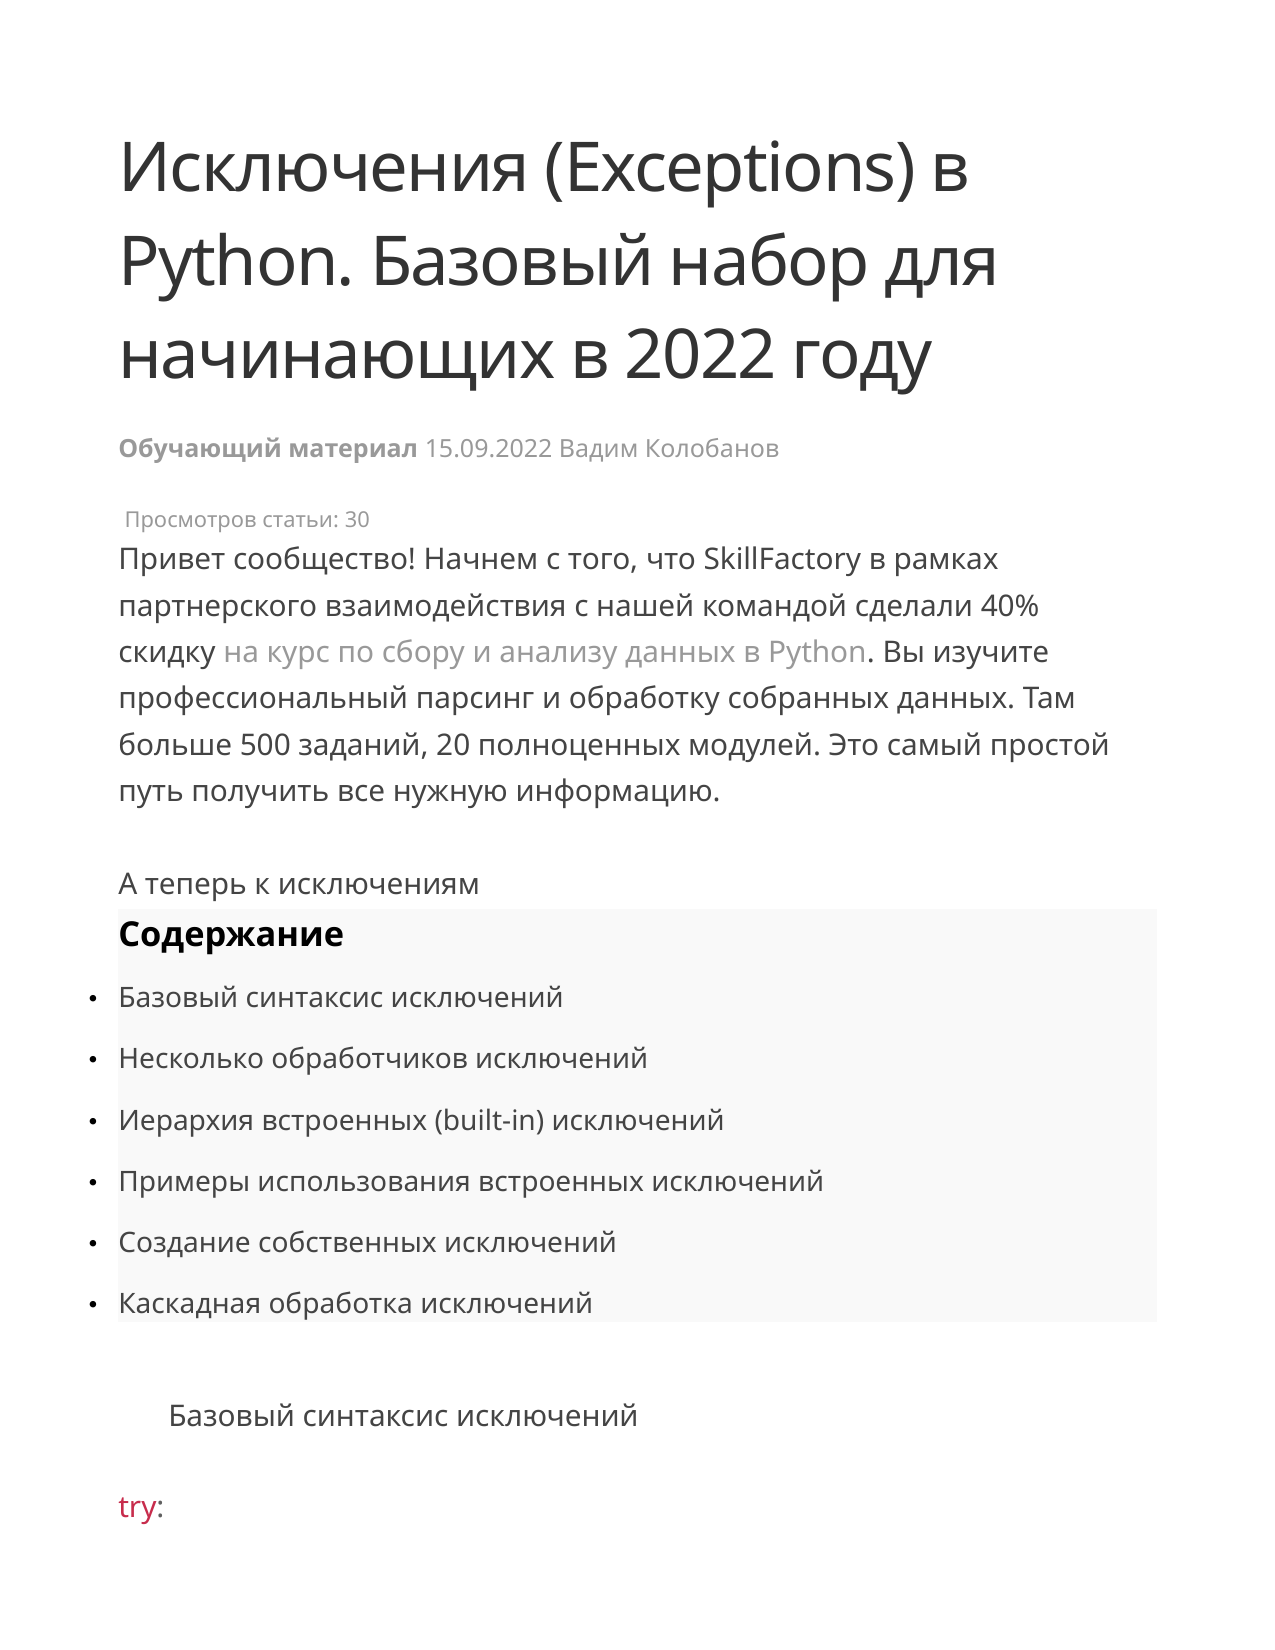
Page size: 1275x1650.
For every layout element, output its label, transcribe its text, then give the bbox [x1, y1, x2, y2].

text Привет сообщество! Начнем с того, что SkillFactory в рамках партнерского взаимодействия с нашей командой сделали 40% скидку на курс по сбору и анализу данных в Python. Вы изучите профессиональный парсинг и обработку собранных данных. Там больше 500 заданий, 20 полноценных модулей. Это самый простой путь получить все нужную информацию. А теперь к исключениям [118, 538, 1157, 903]
text Содержание [118, 909, 1157, 956]
text try: [118, 1485, 1157, 1526]
list Каскадная обработка исключений [118, 1283, 1157, 1322]
list Создание собственных исключений [118, 1222, 1157, 1261]
text 0 [118, 469, 1157, 503]
text Обучающий материал 15.09.2022 Вадим Колобанов [118, 430, 1141, 464]
subtitle Базовый синтаксис исключений [168, 1395, 1107, 1435]
list Примеры использования встроенных исключений [118, 1161, 1157, 1199]
text Просмотров статьи: 30 [118, 503, 1157, 533]
list Базовый синтаксис исключений [118, 977, 1157, 1016]
list Иерархия встроенных (built-in) исключений [118, 1100, 1157, 1138]
subtitle Исключения (Exceptions) в Python. Базовый набор для начинающих в 2022 году [118, 118, 1094, 399]
list Несколько обработчиков исключений [118, 1038, 1157, 1077]
